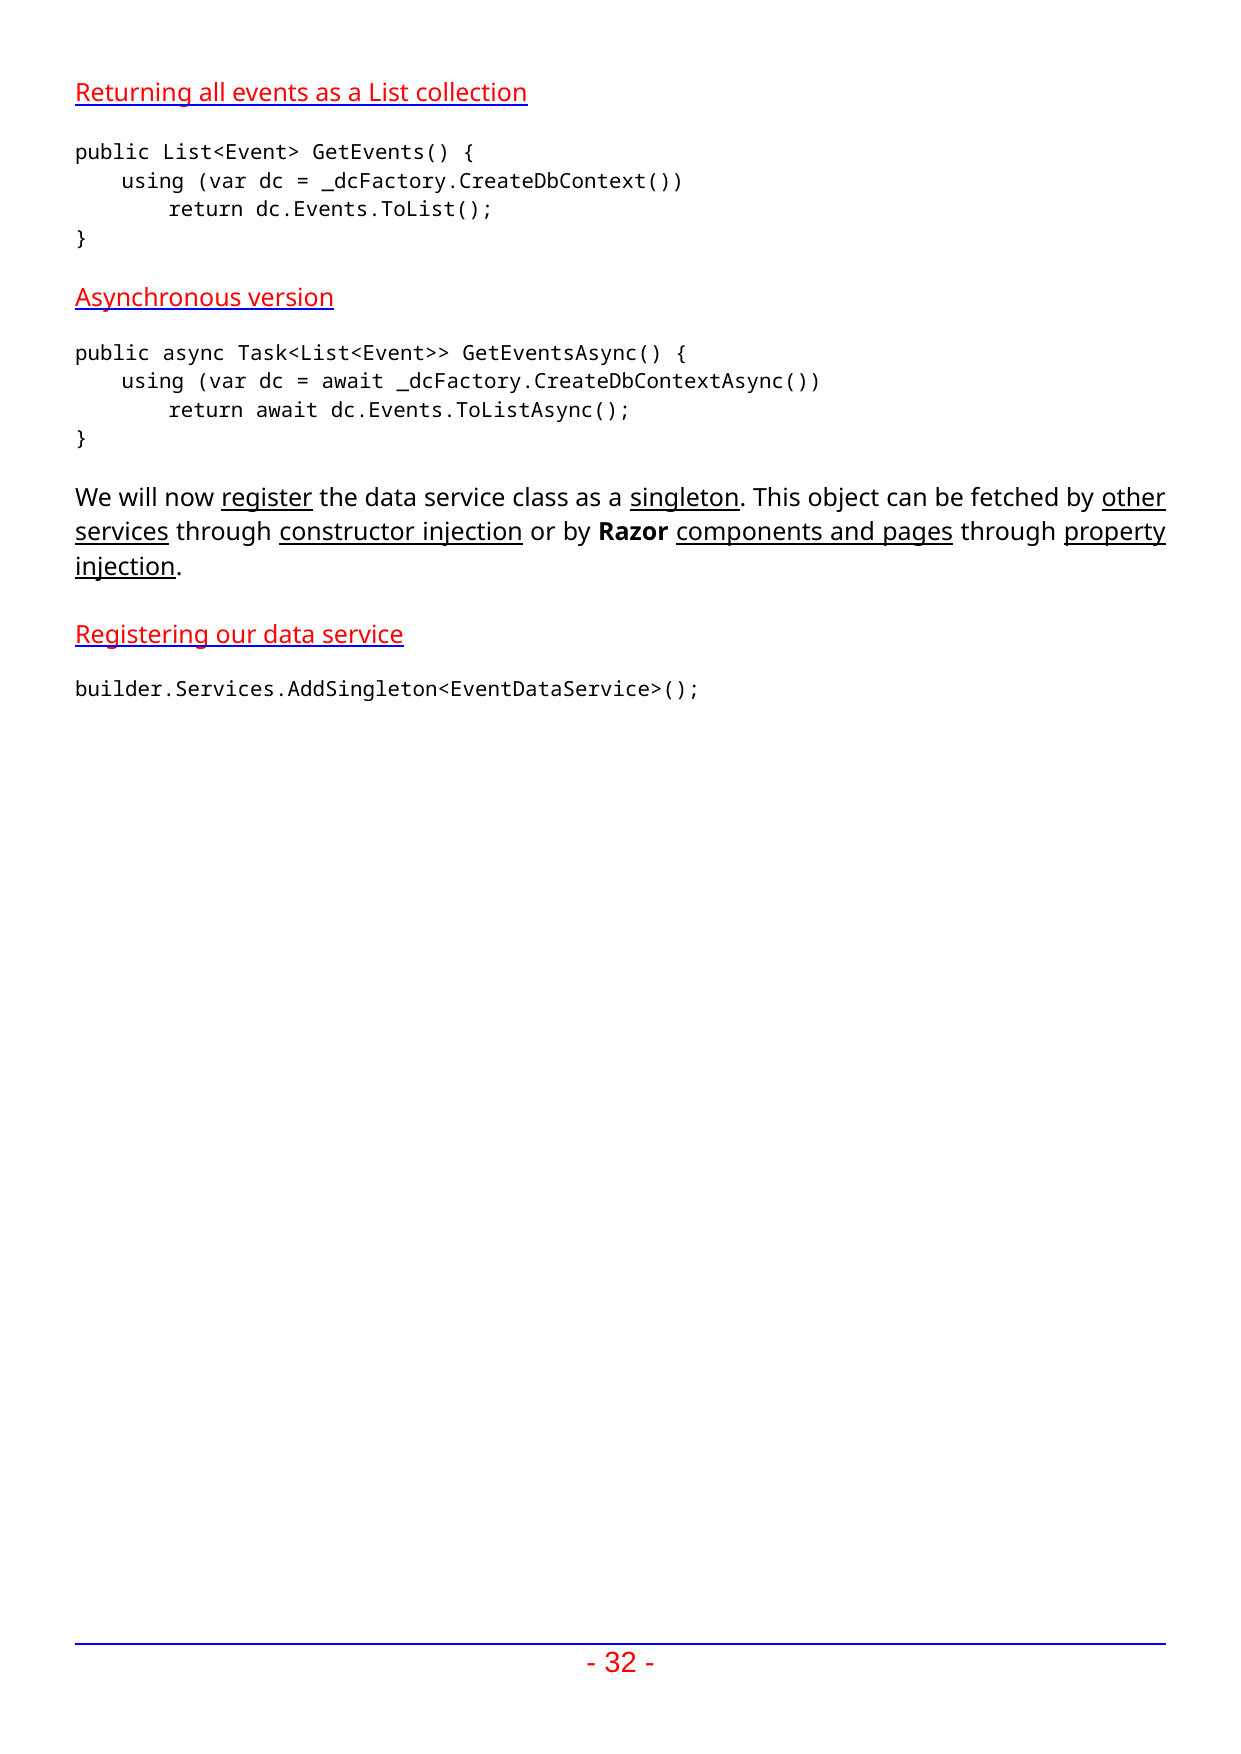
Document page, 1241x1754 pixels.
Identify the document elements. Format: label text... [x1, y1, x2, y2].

text builder.Services.AddSingleton<EventDataService>(); [75, 674, 1166, 703]
text return await dc.Events.ToListAsync(); [75, 395, 1166, 423]
text Returning all events as a List collection [75, 75, 1166, 109]
text } [75, 223, 1166, 251]
text public List<Event> GetEvents() { [75, 137, 1166, 166]
text Registering our data service [75, 616, 1166, 650]
text We will now register the data service class as a singleton. This object can be fetched by other services through constructor injection or by Razor components and pages through property injection. [75, 480, 1166, 582]
text using (var dc = _dcFactory.CreateDbContext()) [75, 166, 1166, 194]
text return dc.Events.ToList(); [75, 194, 1166, 223]
text Asynchronous version [75, 280, 1166, 314]
text } [75, 423, 1166, 452]
text using (var dc = await _dcFactory.CreateDbContextAsync()) [75, 366, 1166, 395]
text public async Task<List<Event>> GetEventsAsync() { [75, 338, 1166, 366]
